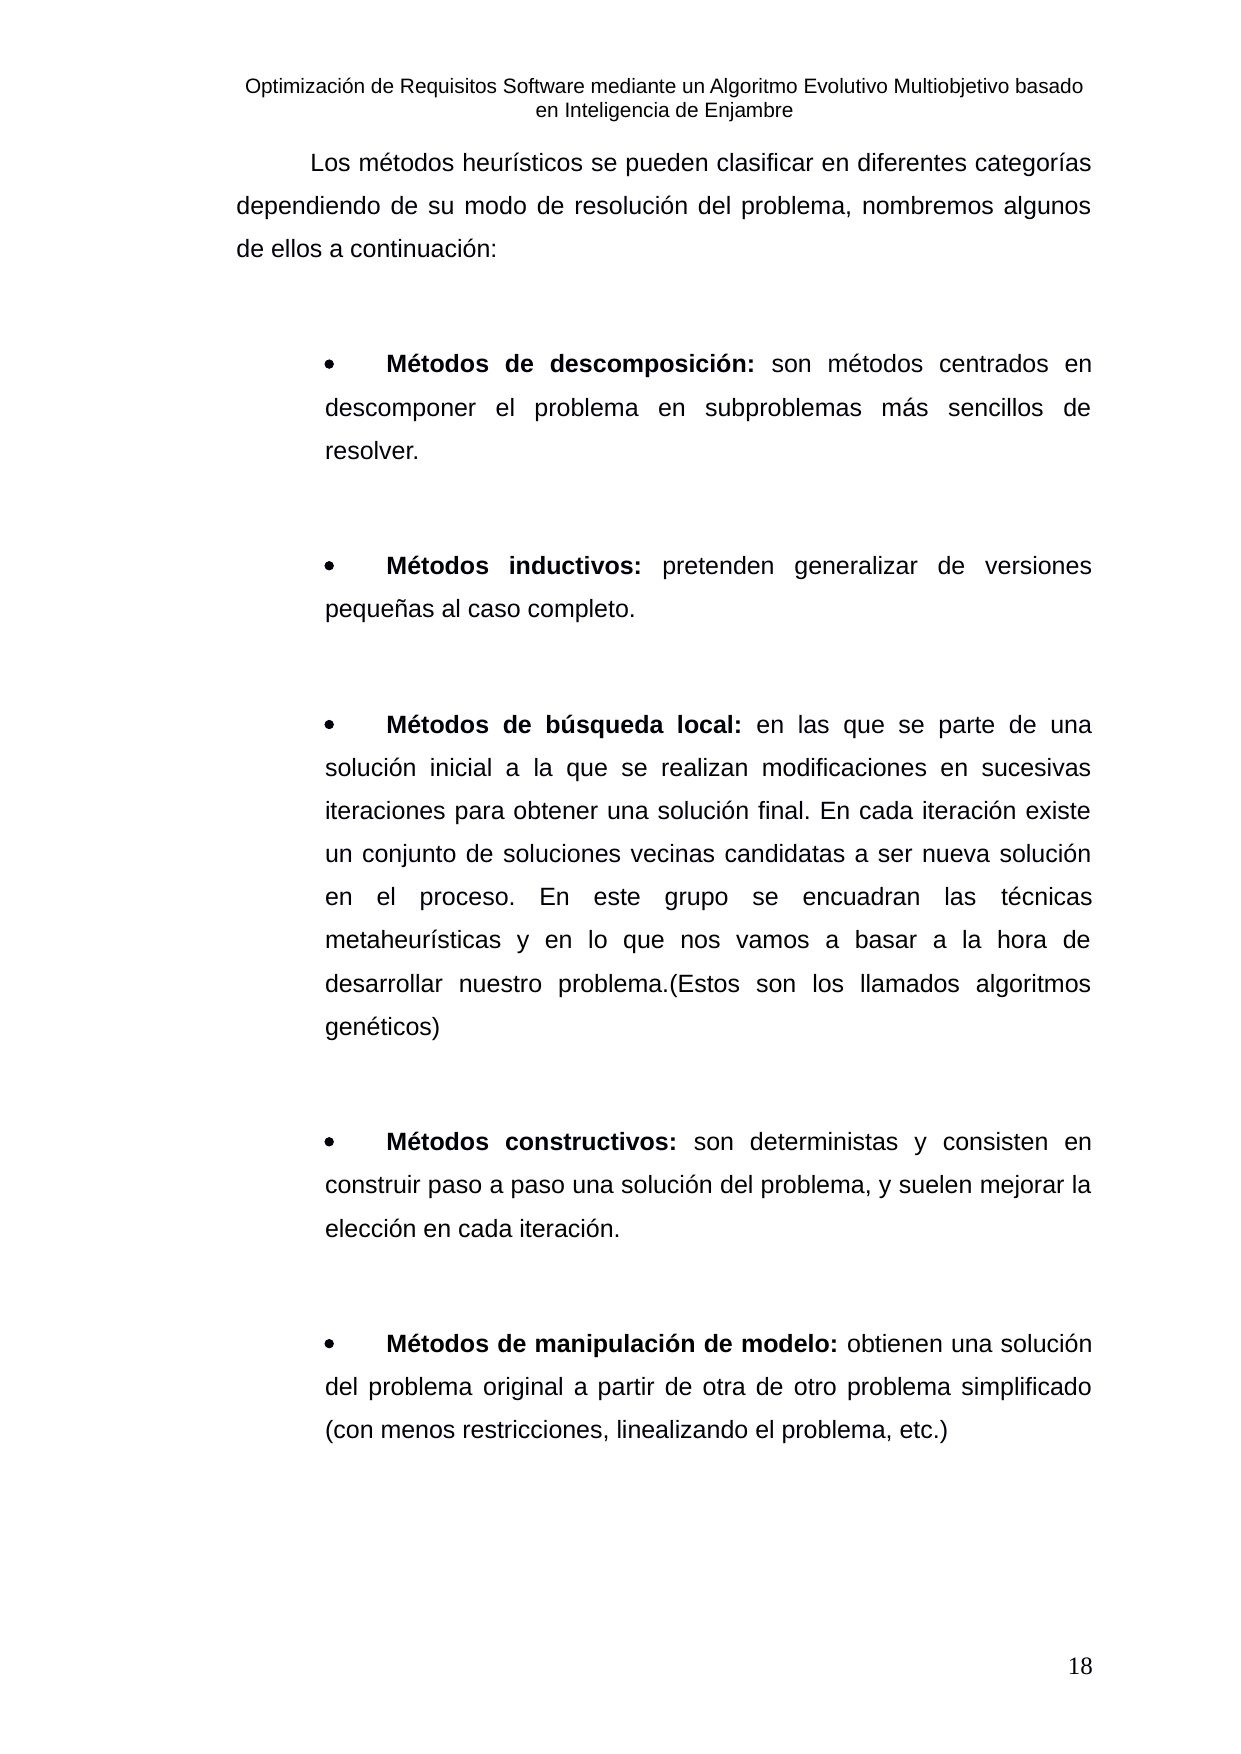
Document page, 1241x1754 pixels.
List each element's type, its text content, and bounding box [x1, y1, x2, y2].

list Métodos de manipulación de modelo: obtienen una solución del problema original a partir de otra de otro problema simplificado (con menos restricciones, linealizando el problema, etc.) [325, 1329, 1092, 1444]
text Los métodos heurísticos se pueden clasificar en diferentes categorías dependiendo de su modo de resolución del problema, nombremos algunos de ellos a continuación: [236, 148, 1092, 263]
list Métodos de descomposición: son métodos centrados en descomponer el problema en subproblemas más sencillos de resolver. [325, 349, 1092, 464]
list Métodos constructivos: son deterministas y consisten en construir paso a paso una solución del problema, y suelen mejorar la elección en cada iteración. [325, 1127, 1092, 1242]
list Métodos inductivos: pretenden generalizar de versiones pequeñas al caso completo. [325, 551, 1092, 623]
list Métodos de búsqueda local: en las que se parte de una solución inicial a la que se realizan modificaciones en sucesivas iteraciones para obtener una solución final. En cada iteración existe un conjunto de soluciones vecinas candidatas a ser nueva solución en el proceso. En este grupo se encuadran las técnicas metaheurísticas y en lo que nos vamos a basar a la hora de desarrollar nuestro problema.(Estos son los llamados algoritmos genéticos) [325, 710, 1092, 1041]
